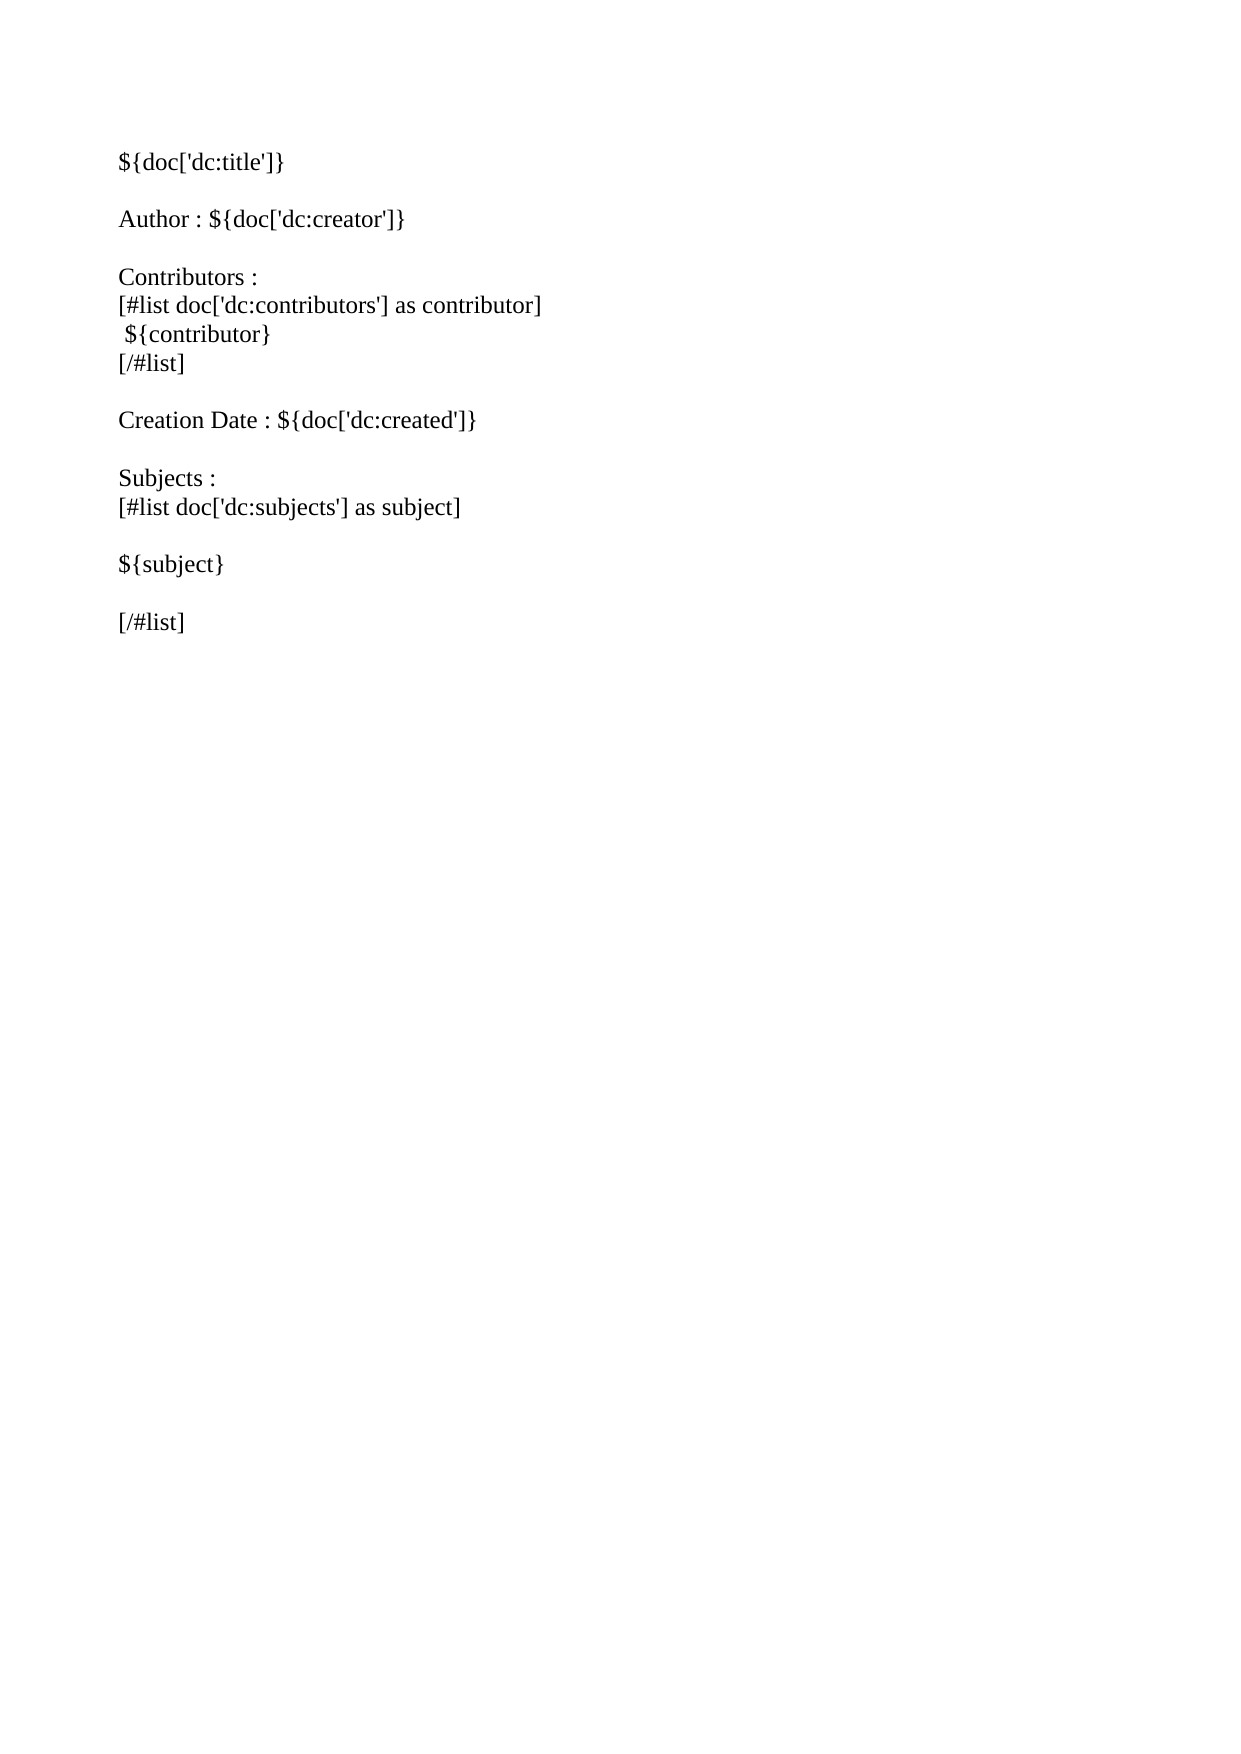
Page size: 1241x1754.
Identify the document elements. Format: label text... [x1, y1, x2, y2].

text [#list doc['dc:subjects'] as subject] [118, 492, 1122, 521]
text [/#list] [118, 607, 1122, 636]
text Author : ${doc['dc:creator']} [118, 204, 1122, 233]
text ${contributor} [118, 319, 1122, 348]
text [#list doc['dc:contributors'] as contributor] [118, 291, 1122, 319]
text ${doc['dc:title']} [118, 147, 1122, 176]
text Contributors : [118, 262, 1122, 291]
text [/#list] [118, 348, 1122, 377]
text Subjects : [118, 463, 1122, 492]
text ${subject} [118, 549, 1122, 578]
text Creation Date : ${doc['dc:created']} [118, 406, 1122, 434]
